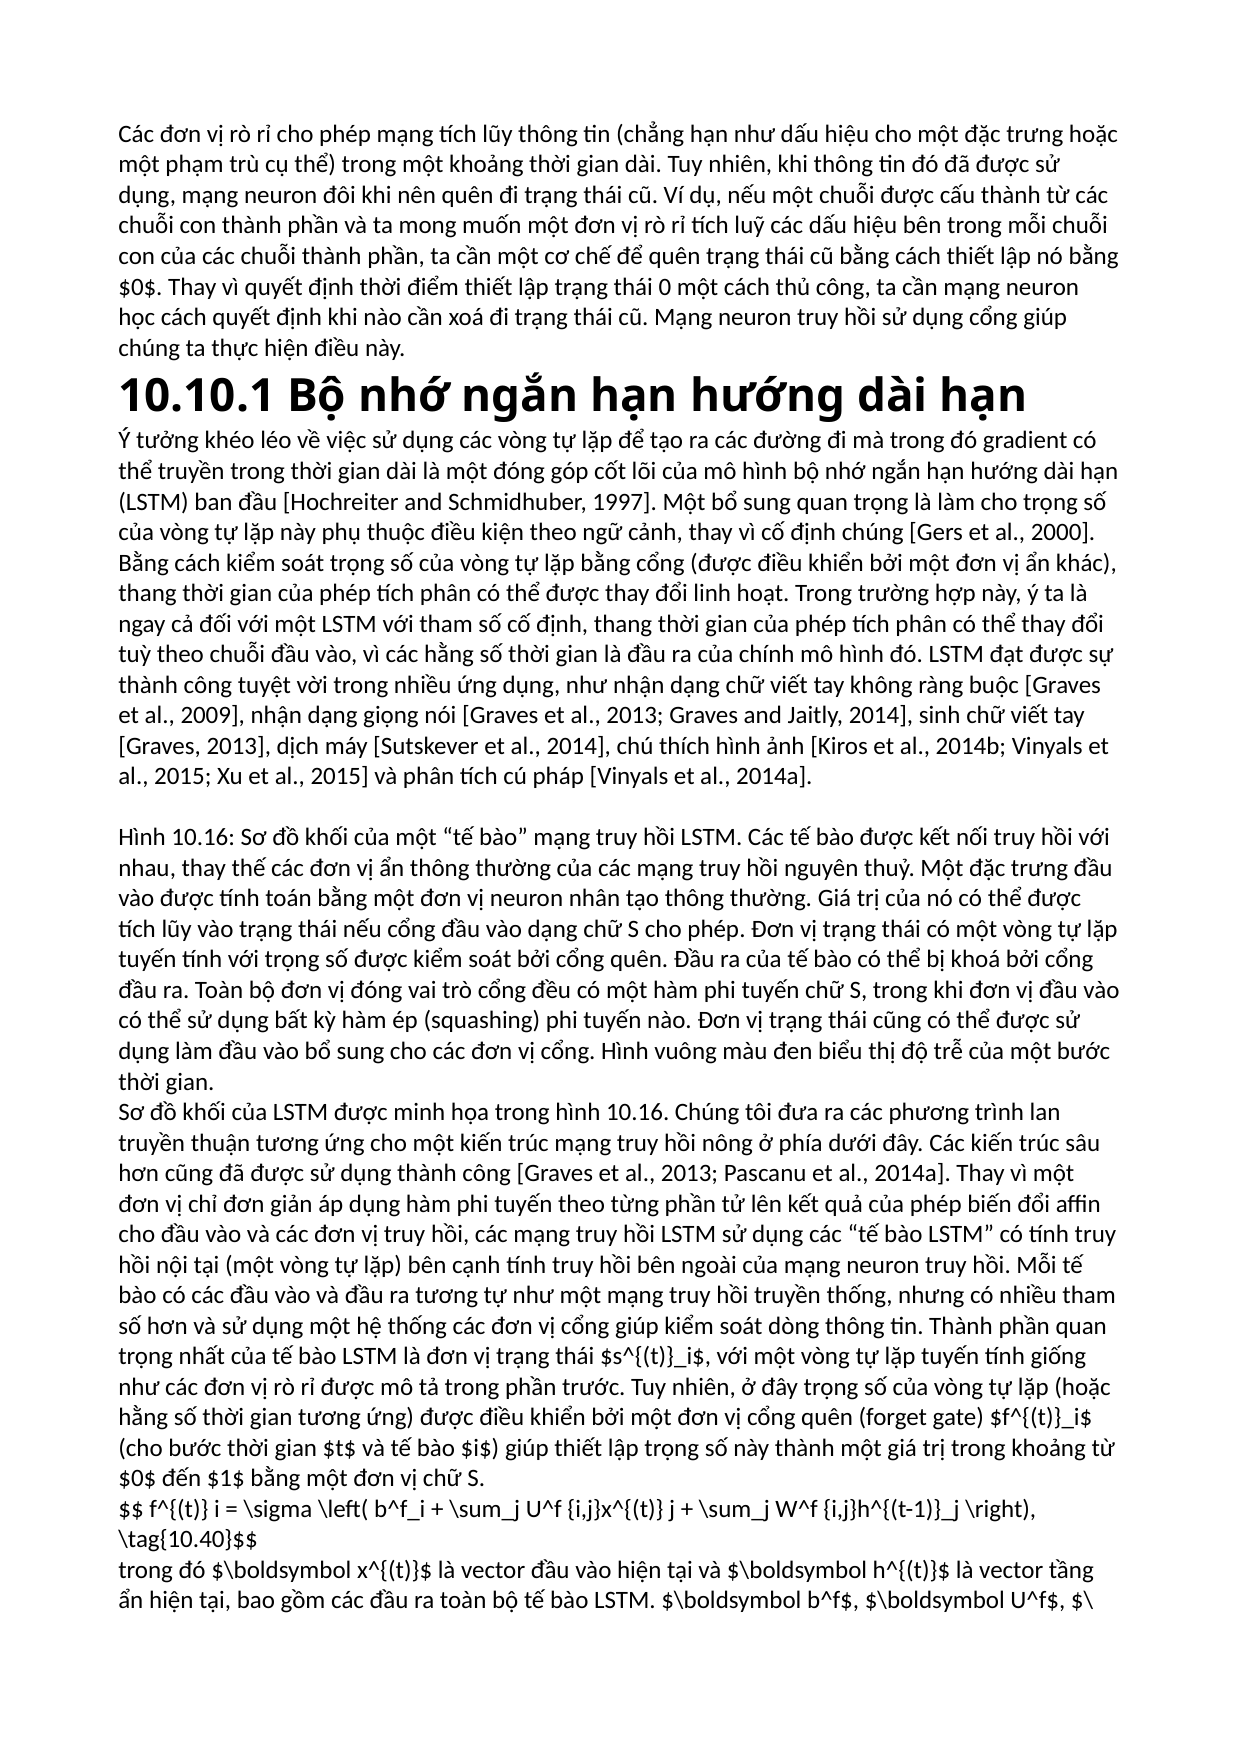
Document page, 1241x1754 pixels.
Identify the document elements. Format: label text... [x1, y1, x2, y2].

subtitle 10.10.1 Bộ nhớ ngắn hạn hướng dài hạn [118, 362, 1122, 425]
text Các đơn vị rò rỉ cho phép mạng tích lũy thông tin (chẳng hạn như dấu hiệu cho một đặc trưng hoặc một phạm trù cụ thể) trong một khoảng thời gian dài. Tuy nhiên, khi thông tin đó đã được sử dụng, mạng neuron đôi khi nên quên đi trạng thái cũ. Ví dụ, nếu một chuỗi được cấu thành từ các chuỗi con thành phần và ta mong muốn một đơn vị rò rỉ tích luỹ các dấu hiệu bên trong mỗi chuỗi con của các chuỗi thành phần, ta cần một cơ chế để quên trạng thái cũ bằng cách thiết lập nó bằng $0$. Thay vì quyết định thời điểm thiết lập trạng thái 0 một cách thủ công, ta cần mạng neuron học cách quyết định khi nào cần xoá đi trạng thái cũ. Mạng neuron truy hồi sử dụng cổng giúp chúng ta thực hiện điều này. [118, 118, 1122, 362]
text trong đó $\boldsymbol x^{(t)}$ là vector đầu vào hiện tại và $\boldsymbol h^{(t)}$ là vector tầng ẩn hiện tại, bao gồm các đầu ra toàn bộ tế bào LSTM. $\boldsymbol b^f$, $\boldsymbol U^f$, $\ [118, 1554, 1122, 1615]
text Sơ đồ khối của LSTM được minh họa trong hình 10.16. Chúng tôi đưa ra các phương trình lan truyền thuận tương ứng cho một kiến trúc mạng truy hồi nông ở phía dưới đây. Các kiến trúc sâu hơn cũng đã được sử dụng thành công [Graves et al., 2013; Pascanu et al., 2014a]. Thay vì một đơn vị chỉ đơn giản áp dụng hàm phi tuyến theo từng phần tử lên kết quả của phép biến đổi affin cho đầu vào và các đơn vị truy hồi, các mạng truy hồi LSTM sử dụng các “tế bào LSTM” có tính truy hồi nội tại (một vòng tự lặp) bên cạnh tính truy hồi bên ngoài của mạng neuron truy hồi. Mỗi tế bào có các đầu vào và đầu ra tương tự như một mạng truy hồi truyền thống, nhưng có nhiều tham số hơn và sử dụng một hệ thống các đơn vị cổng giúp kiểm soát dòng thông tin. Thành phần quan trọng nhất của tế bào LSTM là đơn vị trạng thái $s^{(t)}_i$, với một vòng tự lặp tuyến tính giống như các đơn vị rò rỉ được mô tả trong phần trước. Tuy nhiên, ở đây trọng số của vòng tự lặp (hoặc hằng số thời gian tương ứng) được điều khiển bởi một đơn vị cổng quên (forget gate) $f^{(t)}_i$ (cho bước thời gian $t$ và tế bào $i$) giúp thiết lập trọng số này thành một giá trị trong khoảng từ $0$ đến $1$ bằng một đơn vị chữ S. [118, 1096, 1122, 1493]
text Hình 10.16: Sơ đồ khối của một “tế bào” mạng truy hồi LSTM. Các tế bào được kết nối truy hồi với nhau, thay thế các đơn vị ẩn thông thường của các mạng truy hồi nguyên thuỷ. Một đặc trưng đầu vào được tính toán bằng một đơn vị neuron nhân tạo thông thường. Giá trị của nó có thể được tích lũy vào trạng thái nếu cổng đầu vào dạng chữ S cho phép. Đơn vị trạng thái có một vòng tự lặp tuyến tính với trọng số được kiểm soát bởi cổng quên. Đầu ra của tế bào có thể bị khoá bởi cổng đầu ra. Toàn bộ đơn vị đóng vai trò cổng đều có một hàm phi tuyến chữ S, trong khi đơn vị đầu vào có thể sử dụng bất kỳ hàm ép (squashing) phi tuyến nào. Đơn vị trạng thái cũng có thể được sử dụng làm đầu vào bổ sung cho các đơn vị cổng. Hình vuông màu đen biểu thị độ trễ của một bước thời gian. [118, 821, 1122, 1096]
text Ý tưởng khéo léo về việc sử dụng các vòng tự lặp để tạo ra các đường đi mà trong đó gradient có thể truyền trong thời gian dài là một đóng góp cốt lõi của mô hình bộ nhớ ngắn hạn hướng dài hạn (LSTM) ban đầu [Hochreiter and Schmidhuber, 1997]. Một bổ sung quan trọng là làm cho trọng số của vòng tự lặp này phụ thuộc điều kiện theo ngữ cảnh, thay vì cố định chúng [Gers et al., 2000]. Bằng cách kiểm soát trọng số của vòng tự lặp bằng cổng (được điều khiển bởi một đơn vị ẩn khác), thang thời gian của phép tích phân có thể được thay đổi linh hoạt. Trong trường hợp này, ý ta là ngay cả đối với một LSTM với tham số cố định, thang thời gian của phép tích phân có thể thay đổi tuỳ theo chuỗi đầu vào, vì các hằng số thời gian là đầu ra của chính mô hình đó. LSTM đạt được sự thành công tuyệt vời trong nhiều ứng dụng, như nhận dạng chữ viết tay không ràng buộc [Graves et al., 2009], nhận dạng giọng nói [Graves et al., 2013; Graves and Jaitly, 2014], sinh chữ viết tay [Graves, 2013], dịch máy [Sutskever et al., 2014], chú thích hình ảnh [Kiros et al., 2014b; Vinyals et al., 2015; Xu et al., 2015] và phân tích cú pháp [Vinyals et al., 2014a]. [118, 425, 1122, 791]
text \tag{10.40}$$ [118, 1523, 1122, 1554]
text $$ f^{(t)} i = \sigma \left( b^f_i + \sum_j U^f {i,j}x^{(t)} j + \sum_j W^f {i,j}h^{(t-1)}_j \right), [118, 1493, 1122, 1523]
